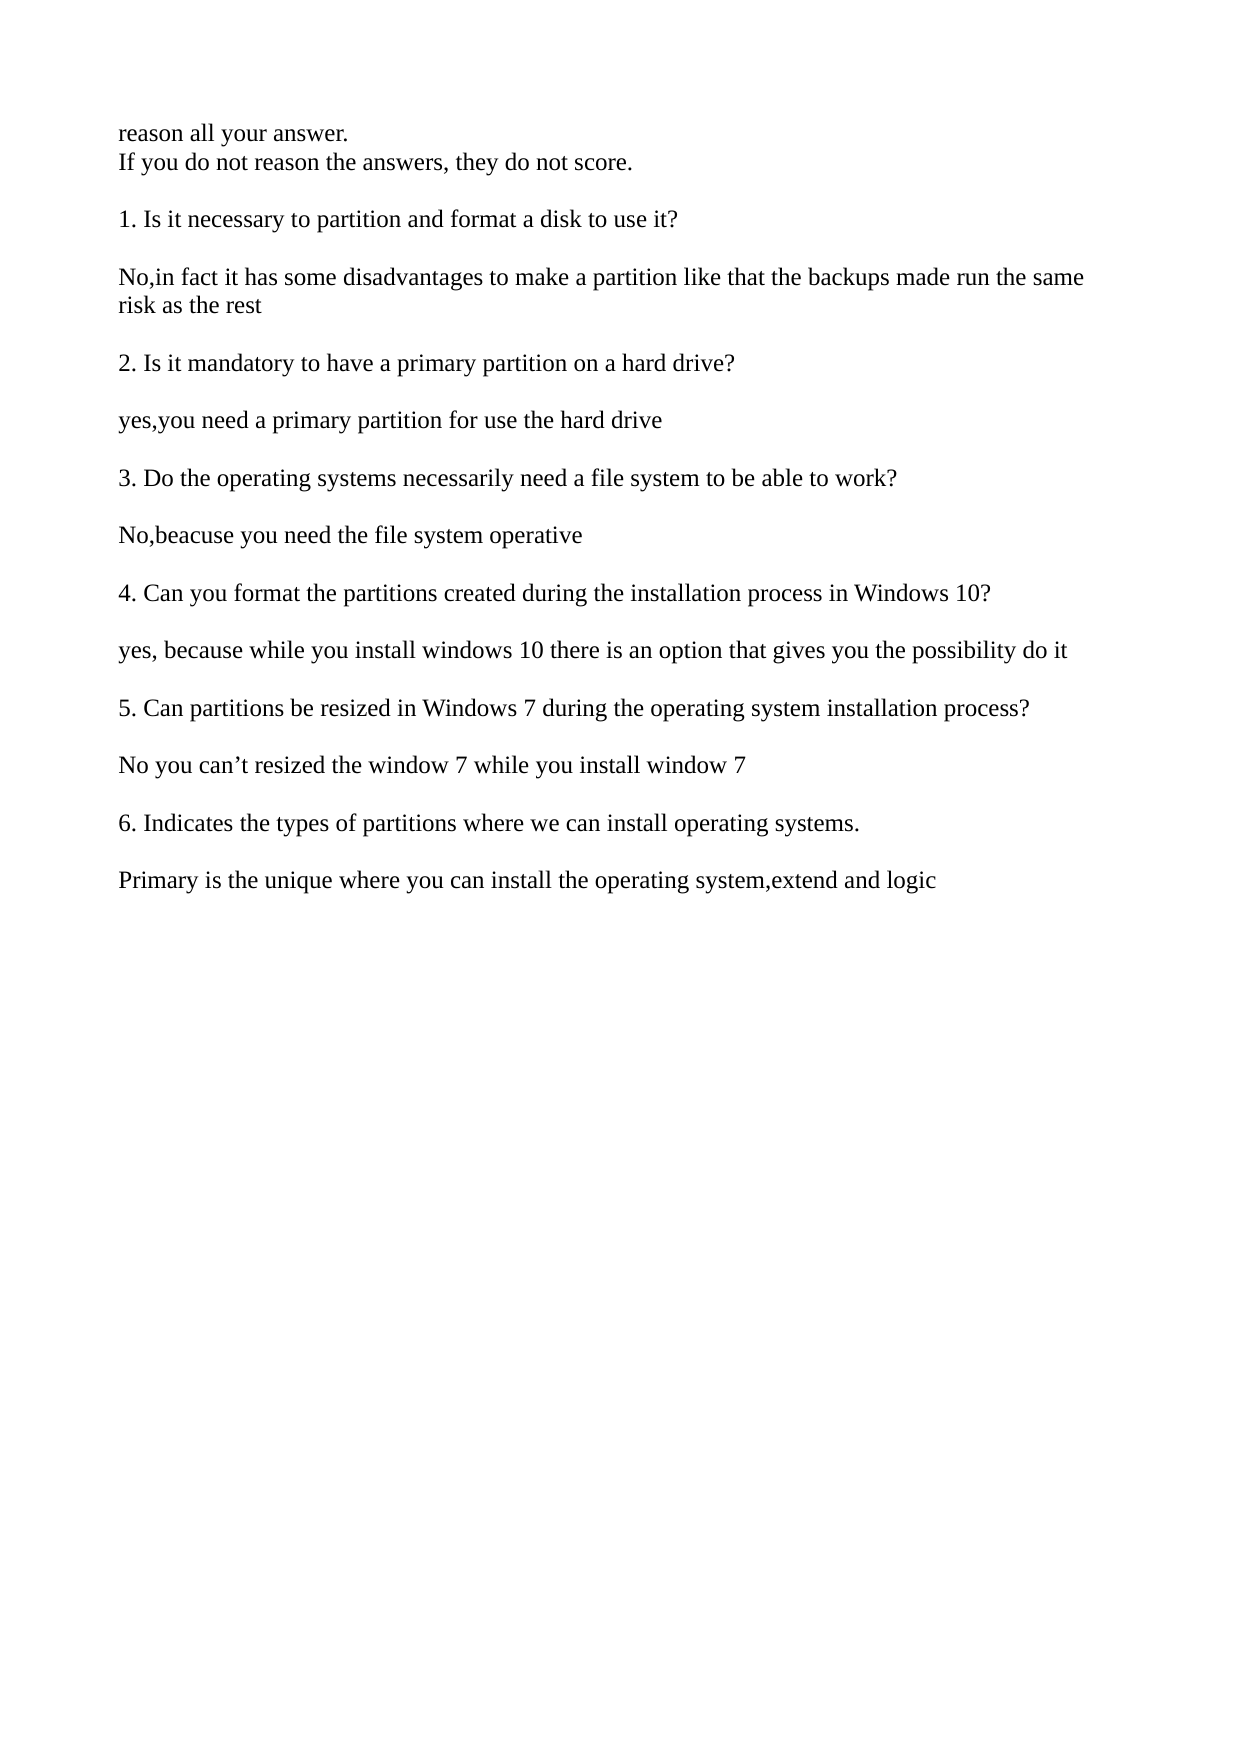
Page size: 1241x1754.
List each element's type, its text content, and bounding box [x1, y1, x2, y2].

text 4. Can you format the partitions created during the installation process in Windows 10? [118, 578, 1122, 607]
text 5. Can partitions be resized in Windows 7 during the operating system installation process? [118, 693, 1122, 722]
text yes, because while you install windows 10 there is an option that gives you the possibility do it [118, 636, 1122, 664]
text No,beacuse you need the file system operative [118, 521, 1122, 549]
text If you do not reason the answers, they do not score. [118, 147, 1122, 176]
text 6. Indicates the types of partitions where we can install operating systems. [118, 808, 1122, 837]
text 1. Is it necessary to partition and format a disk to use it? [118, 204, 1122, 233]
text No,in fact it has some disadvantages to make a partition like that the backups made run the same risk as the rest [118, 262, 1122, 319]
text reason all your answer. [118, 118, 1122, 147]
text 3. Do the operating systems necessarily need a file system to be able to work? [118, 463, 1122, 492]
text yes,you need a primary partition for use the hard drive [118, 406, 1122, 434]
text Primary is the unique where you can install the operating system,extend and logic [118, 866, 1122, 894]
text No you can’t resized the window 7 while you install window 7 [118, 751, 1122, 779]
text 2. Is it mandatory to have a primary partition on a hard drive? [118, 348, 1122, 377]
